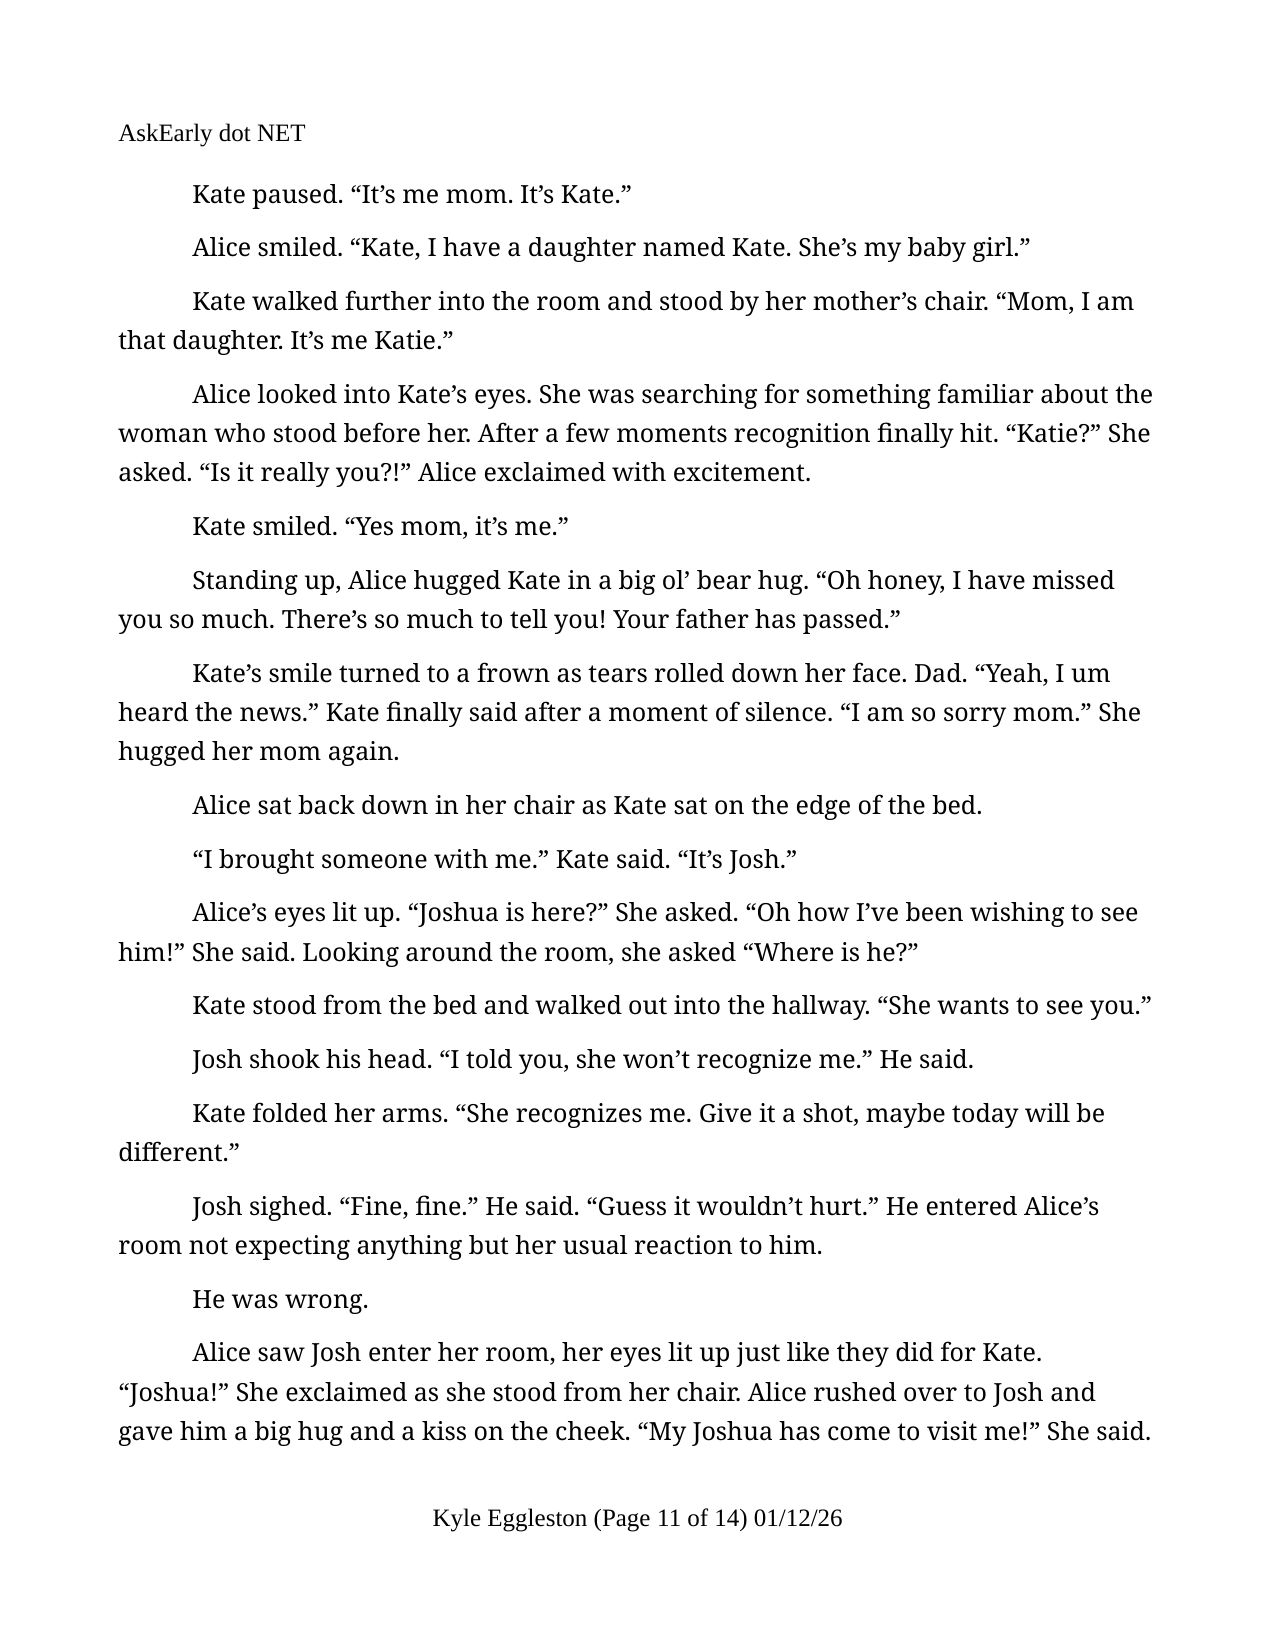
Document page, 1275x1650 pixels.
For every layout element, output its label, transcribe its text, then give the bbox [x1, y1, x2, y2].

text Standing up, Alice hugged Kate in a big ol’ bear hug. “Oh honey, I have missed you so much. There’s so much to tell you! Your father has passed.” [118, 563, 1157, 636]
text “I brought someone with me.” Kate said. “It’s Josh.” [118, 841, 1157, 875]
text Kate paused. “It’s me mom. It’s Kate.” [118, 176, 1157, 210]
text Alice looked into Kate’s eyes. She was searching for something familiar about the woman who stood before her. After a few moments recognition finally hit. “Katie?” She asked. “Is it really you?!” Alice exclaimed with excitement. [118, 377, 1157, 489]
text Alice’s eyes lit up. “Joshua is here?” She asked. “Oh how I’ve been wishing to see him!” She said. Looking around the room, she asked “Where is he?” [118, 895, 1157, 968]
text Kate stood from the bed and walked out into the hallway. “She wants to see you.” [118, 988, 1157, 1022]
text Kate folded her arms. “She recognizes me. Give it a shot, maybe today will be different.” [118, 1096, 1157, 1169]
text Kate walked further into the room and stood by her mother’s chair. “Mom, I am that daughter. It’s me Katie.” [118, 284, 1157, 357]
text Alice sat back down in her chair as Kate sat on the edge of the bed. [118, 788, 1157, 822]
text Kate smiled. “Yes mom, it’s me.” [118, 509, 1157, 543]
text He was wrong. [118, 1281, 1157, 1315]
text Josh shook his head. “I told you, she won’t recognize me.” He said. [118, 1042, 1157, 1076]
text Alice saw Josh enter her room, her eyes lit up just like they did for Kate. “Joshua!” She exclaimed as she stood from her chair. Alice rushed over to Josh and gave him a big hug and a kiss on the cheek. “My Joshua has come to visit me!” She said. [118, 1335, 1157, 1447]
text Alice smiled. “Kate, I have a daughter named Kate. She’s my baby girl.” [118, 230, 1157, 264]
text Josh sighed. “Fine, fine.” He said. “Guess it wouldn’t hurt.” He entered Alice’s room not expecting anything but her usual reaction to him. [118, 1188, 1157, 1262]
text Kate’s smile turned to a frown as tears rolled down her face. Dad. “Yeah, I um heard the news.” Kate finally said after a moment of silence. “I am so sorry mom.” She hugged her mom again. [118, 656, 1157, 768]
